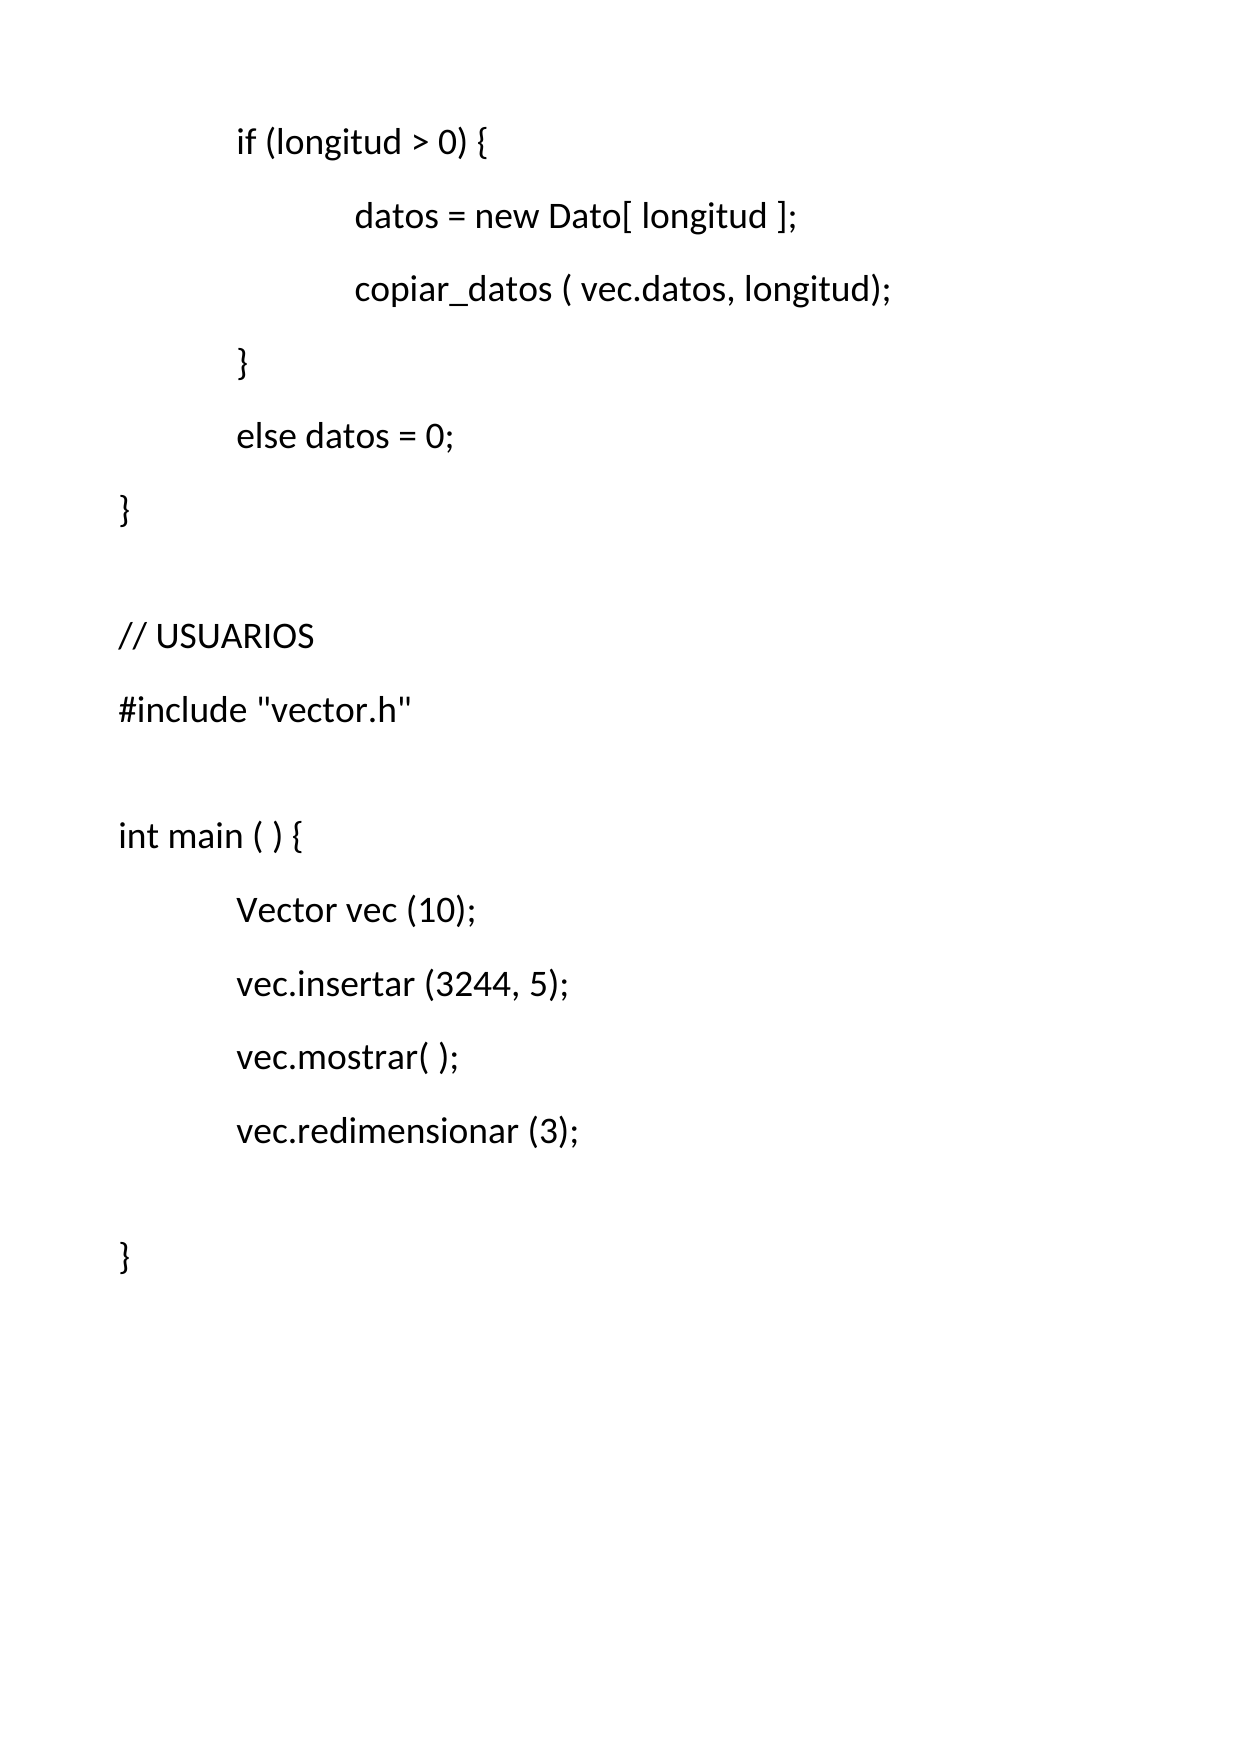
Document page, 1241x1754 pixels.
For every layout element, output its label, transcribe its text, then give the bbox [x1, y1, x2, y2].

text // USUARIOS [118, 612, 1122, 658]
text vec.insertar (3244, 5); [118, 959, 1122, 1005]
text datos = new Dato[ longitud ]; [118, 192, 1122, 237]
text } [118, 1233, 1122, 1279]
text int main ( ) { [118, 812, 1122, 858]
text else datos = 0; [118, 412, 1122, 458]
text } [118, 486, 1122, 532]
text #include "vector.h" [118, 686, 1122, 732]
text vec.redimensionar (3); [118, 1107, 1122, 1152]
text if (longitud > 0) { [118, 118, 1122, 164]
text } [118, 339, 1122, 384]
text vec.mostrar( ); [118, 1033, 1122, 1079]
text Vector vec (10); [118, 886, 1122, 932]
text copiar_datos ( vec.datos, longitud); [118, 265, 1122, 311]
